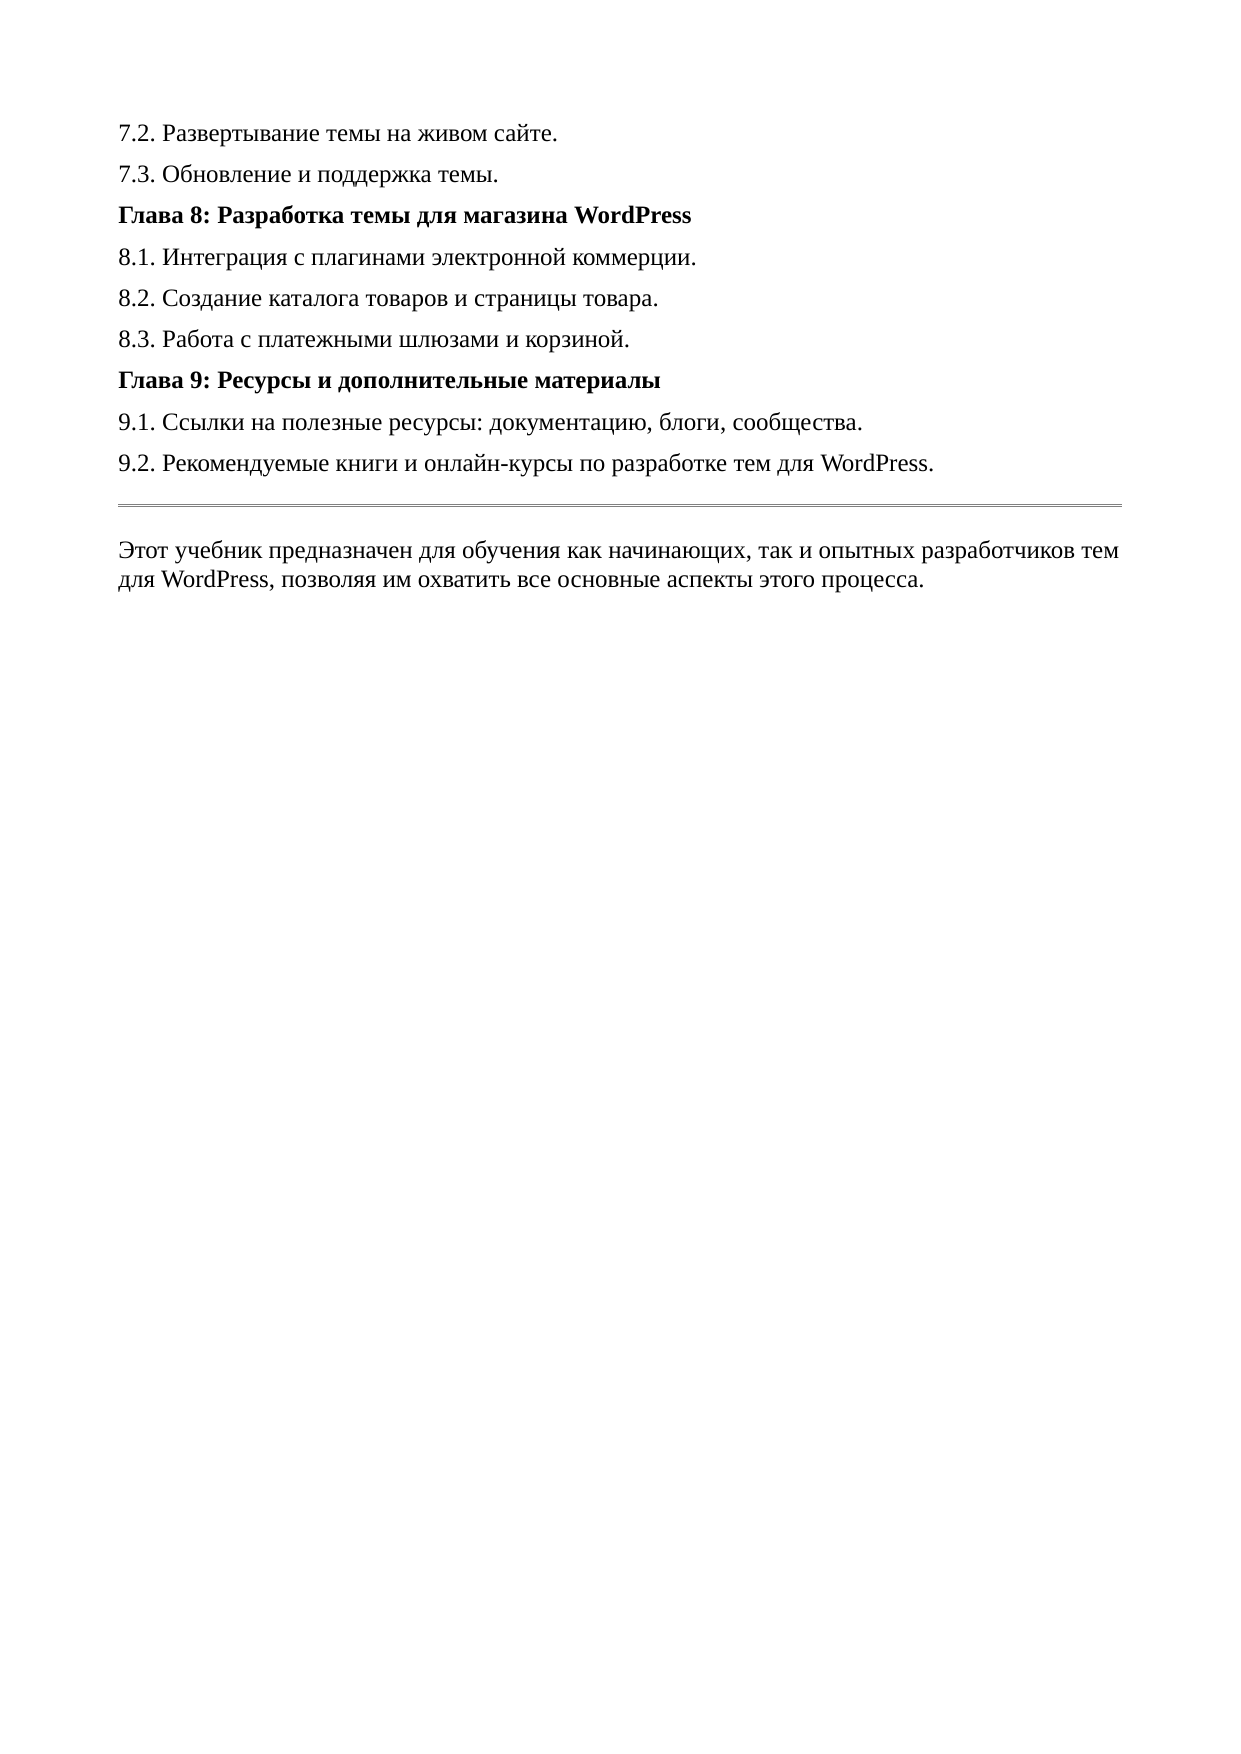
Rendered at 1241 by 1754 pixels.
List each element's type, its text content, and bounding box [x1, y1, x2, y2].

text 9.1. Ссылки на полезные ресурсы: документацию, блоги, сообщества. [118, 407, 1122, 436]
text Глава 9: Ресурсы и дополнительные материалы [118, 366, 1122, 394]
text 7.3. Обновление и поддержка темы. [118, 159, 1122, 188]
text 9.2. Рекомендуемые книги и онлайн-курсы по разработке тем для WordPress. [118, 448, 1122, 477]
text 8.3. Работа с платежными шлюзами и корзиной. [118, 324, 1122, 353]
text 7.2. Развертывание темы на живом сайте. [118, 118, 1122, 147]
text 8.1. Интеграция с плагинами электронной коммерции. [118, 242, 1122, 271]
text Глава 8: Разработка темы для магазина WordPress [118, 201, 1122, 229]
text 8.2. Создание каталога товаров и страницы товара. [118, 283, 1122, 312]
text Этот учебник предназначен для обучения как начинающих, так и опытных разработчиков тем для WordPress, позволяя им охватить все основные аспекты этого процесса. [118, 536, 1122, 593]
